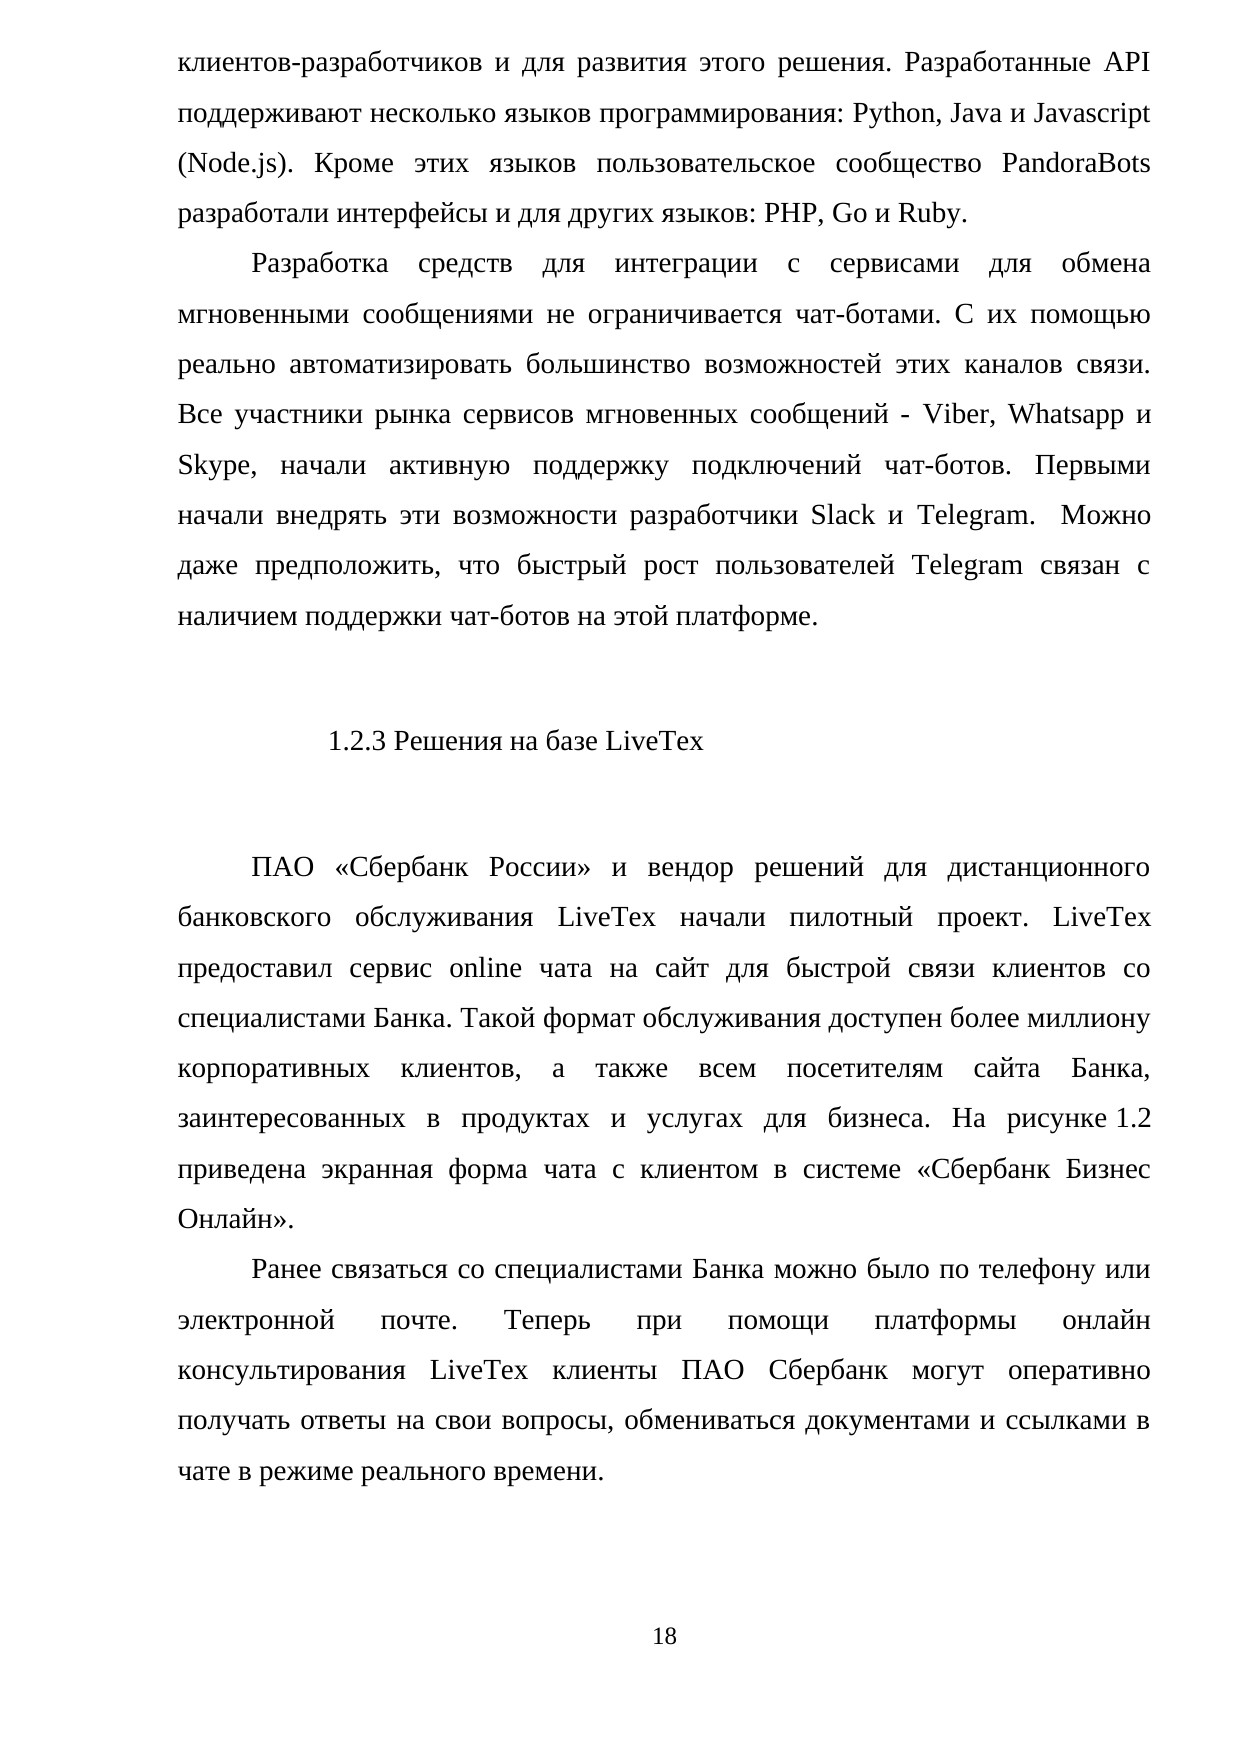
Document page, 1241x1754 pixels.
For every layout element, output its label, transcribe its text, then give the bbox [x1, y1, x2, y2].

text Ранее связаться со специалистами Банка можно было по телефону или электронной почте. Теперь при помощи платформы онлайн консультирования LiveTex клиенты ПАО Сбербанк могут оперативно получать ответы на свои вопросы, обмениваться документами и ссылками в чате в режиме реального времени. [177, 1252, 1152, 1486]
text 1.2.3 Решения на базе LiveTex [328, 723, 1152, 757]
text Разработка средств для интеграции с сервисами для обмена мгновенными сообщениями не ограничивается чат-ботами. С их помощью реально автоматизировать большинство возможностей этих каналов связи. Все участники рынка сервисов мгновенных сообщений - Viber, Whatsapp и Skype, начали активную поддержку подключений чат-ботов. Первыми начали внедрять эти возможности разработчики Slack и Telegram. Можно даже предположить, что быстрый рост пользователей Telegram связан с наличием поддержки чат-ботов на этой платформе. [177, 246, 1152, 631]
text клиентов-разработчиков и для развития этого решения. Разработанные API поддерживают несколько языков программирования: Python, Java и Javascript (Node.js). Кроме этих языков пользовательское сообщество PandoraBots разработали интерфейсы и для других языков: PHP, Go и Ruby. [177, 44, 1152, 229]
text ПАО «Сбербанк России» и вендор решений для дистанционного банковского обслуживания LiveTex начали пилотный проект. LiveTex предоставил сервис online чата на сайт для быстрой связи клиентов со специалистами Банка. Такой формат обслуживания доступен более миллиону корпоративных клиентов, а также всем посетителям сайта Банка, заинтересованных в продуктах и услугах для бизнеса. На рисунке 1.2 приведена экранная форма чата с клиентом в системе «Сбербанк Бизнес Онлайн». [177, 849, 1152, 1235]
